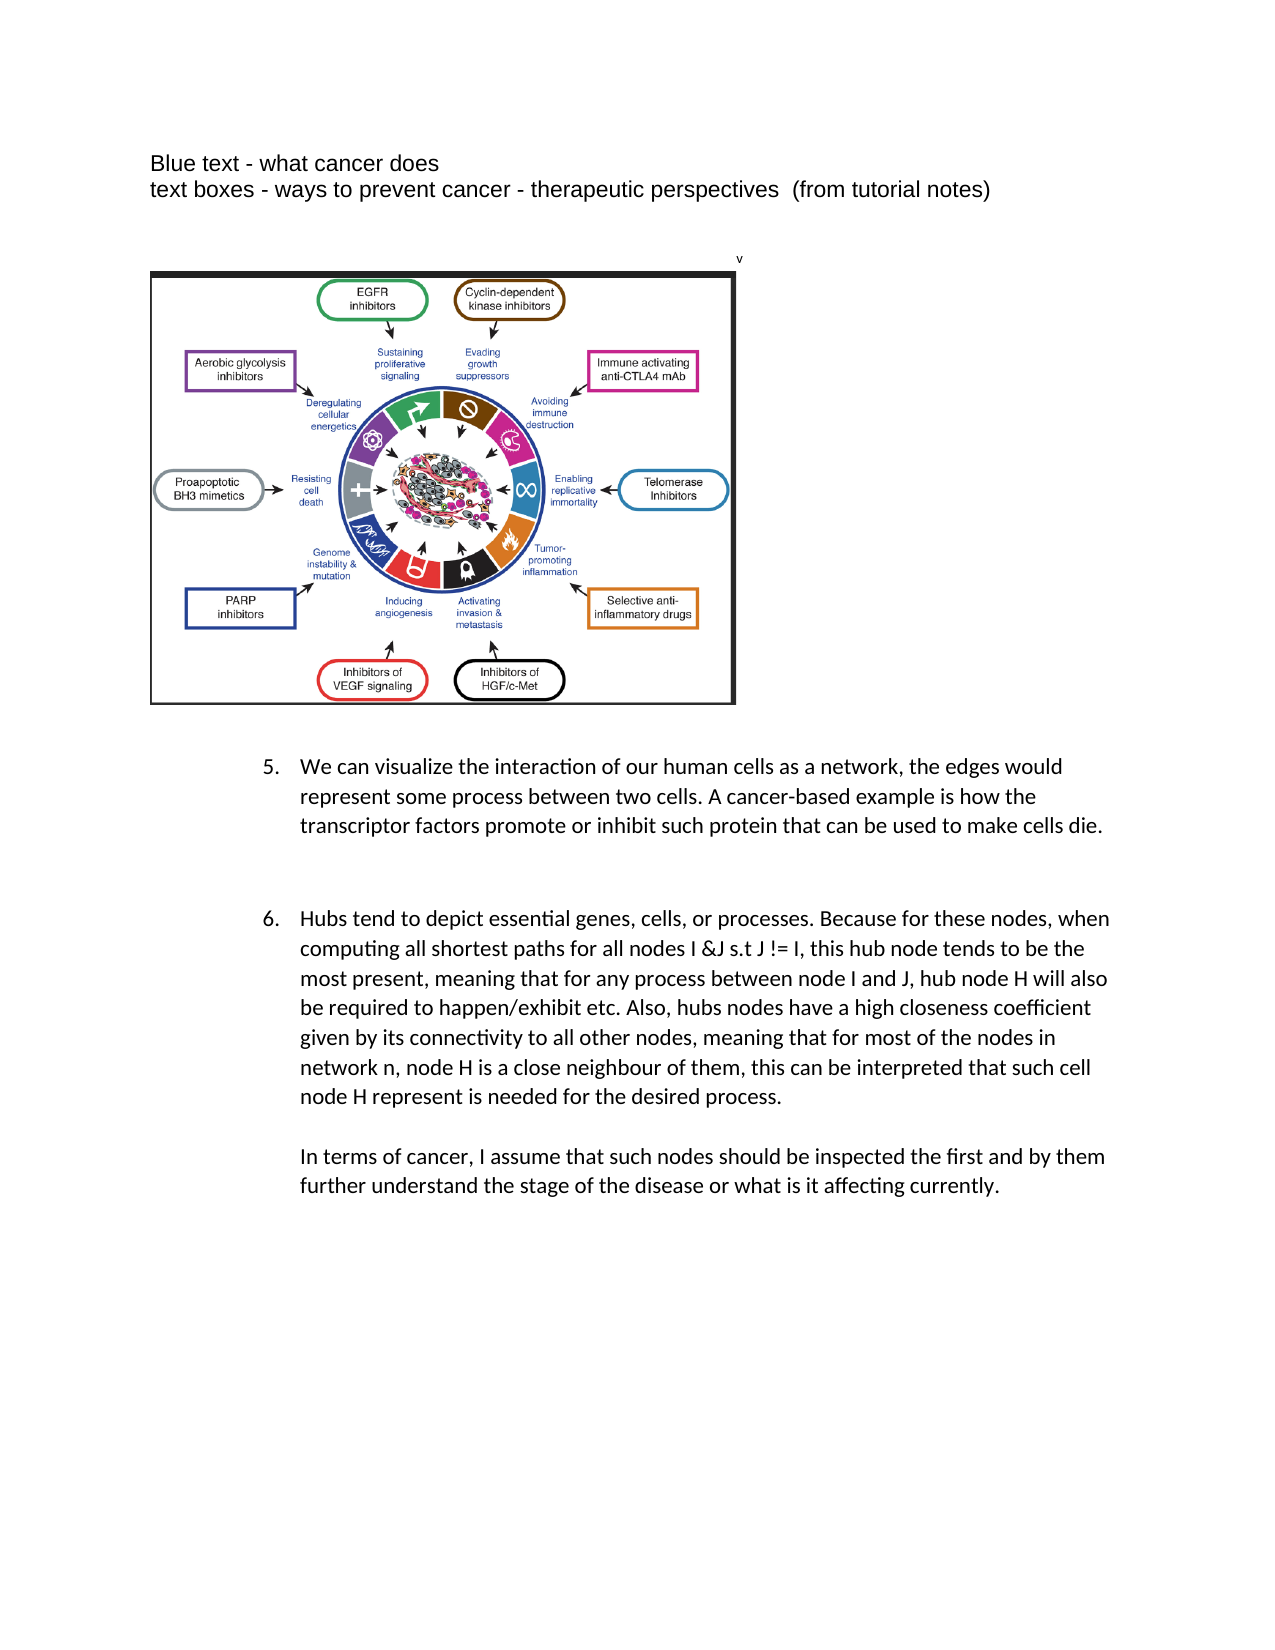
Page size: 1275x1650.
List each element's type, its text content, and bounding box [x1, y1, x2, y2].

text text boxes - ways to prevent cancer - therapeutic perspectives (from tutorial notes) [150, 176, 1125, 203]
list In terms of cancer, I assume that such nodes should be inspected the first and by them further understand the stage of the disease or what is it affecting currently. [300, 1142, 1125, 1199]
text Blue text - what cancer does [150, 150, 1125, 176]
list We can visualize the interaction of our human cells as a network, the edges would represent some process between two cells. A cancer-based example is how the transcriptor factors promote or inhibit such protein that can be used to make cells die. [262, 752, 1125, 840]
list Hubs tend to depict essential genes, cells, or processes. Because for these nodes, when computing all shortest paths for all nodes I &J s.t J != I, this hub node tends to be the most present, meaning that for any process between node I and J, hub node H will also be required to happen/exhibit etc. Also, hubs nodes have a high closeness coefficient given by its connectivity to all other nodes, meaning that for most of the nodes in network n, node H is a close neighbour of them, this can be interpreted that such cell node H represent is needed for the desired process. [262, 904, 1125, 1111]
